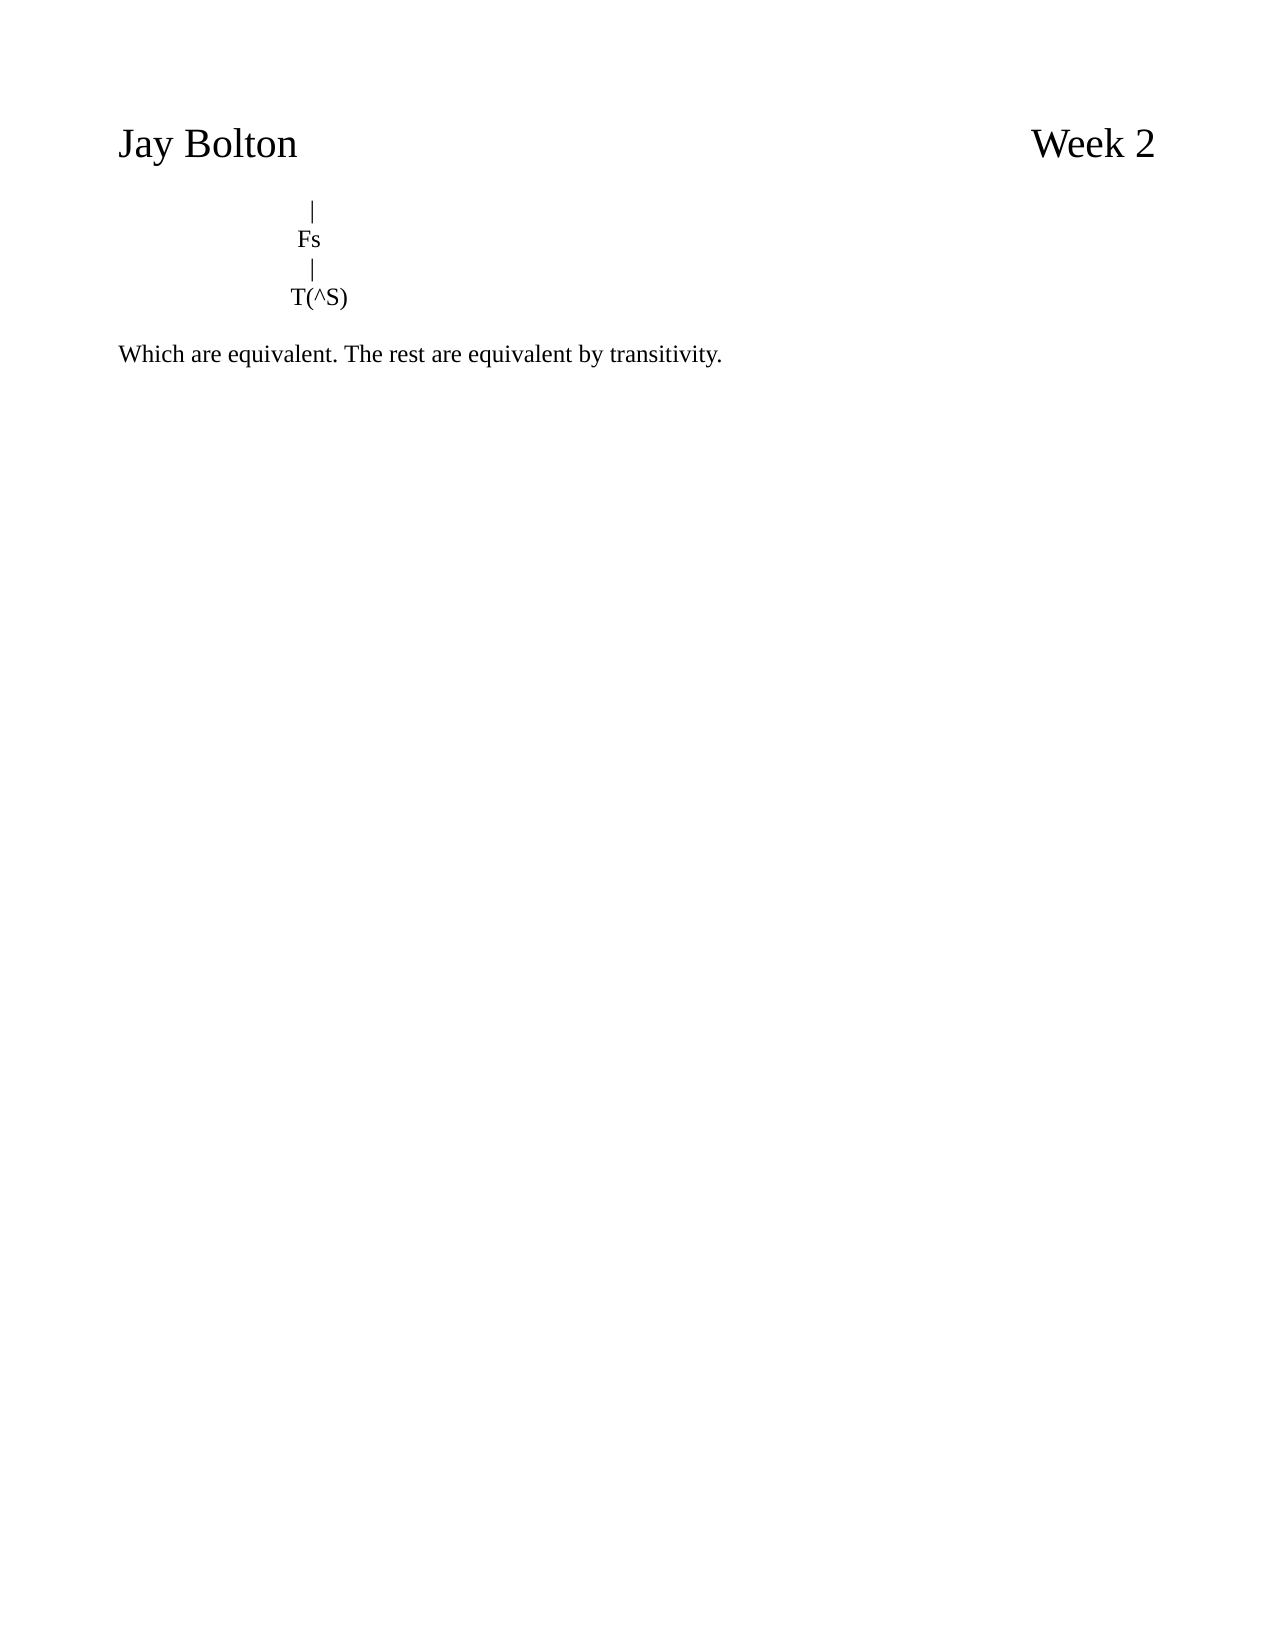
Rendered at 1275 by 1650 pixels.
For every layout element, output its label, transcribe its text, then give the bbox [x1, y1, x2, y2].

text Which are equivalent. The rest are equivalent by transitivity. [118, 339, 1157, 368]
text Fs [118, 224, 1157, 253]
text T(^S) [118, 282, 1157, 311]
text | [118, 196, 1157, 224]
text | [118, 253, 1157, 282]
